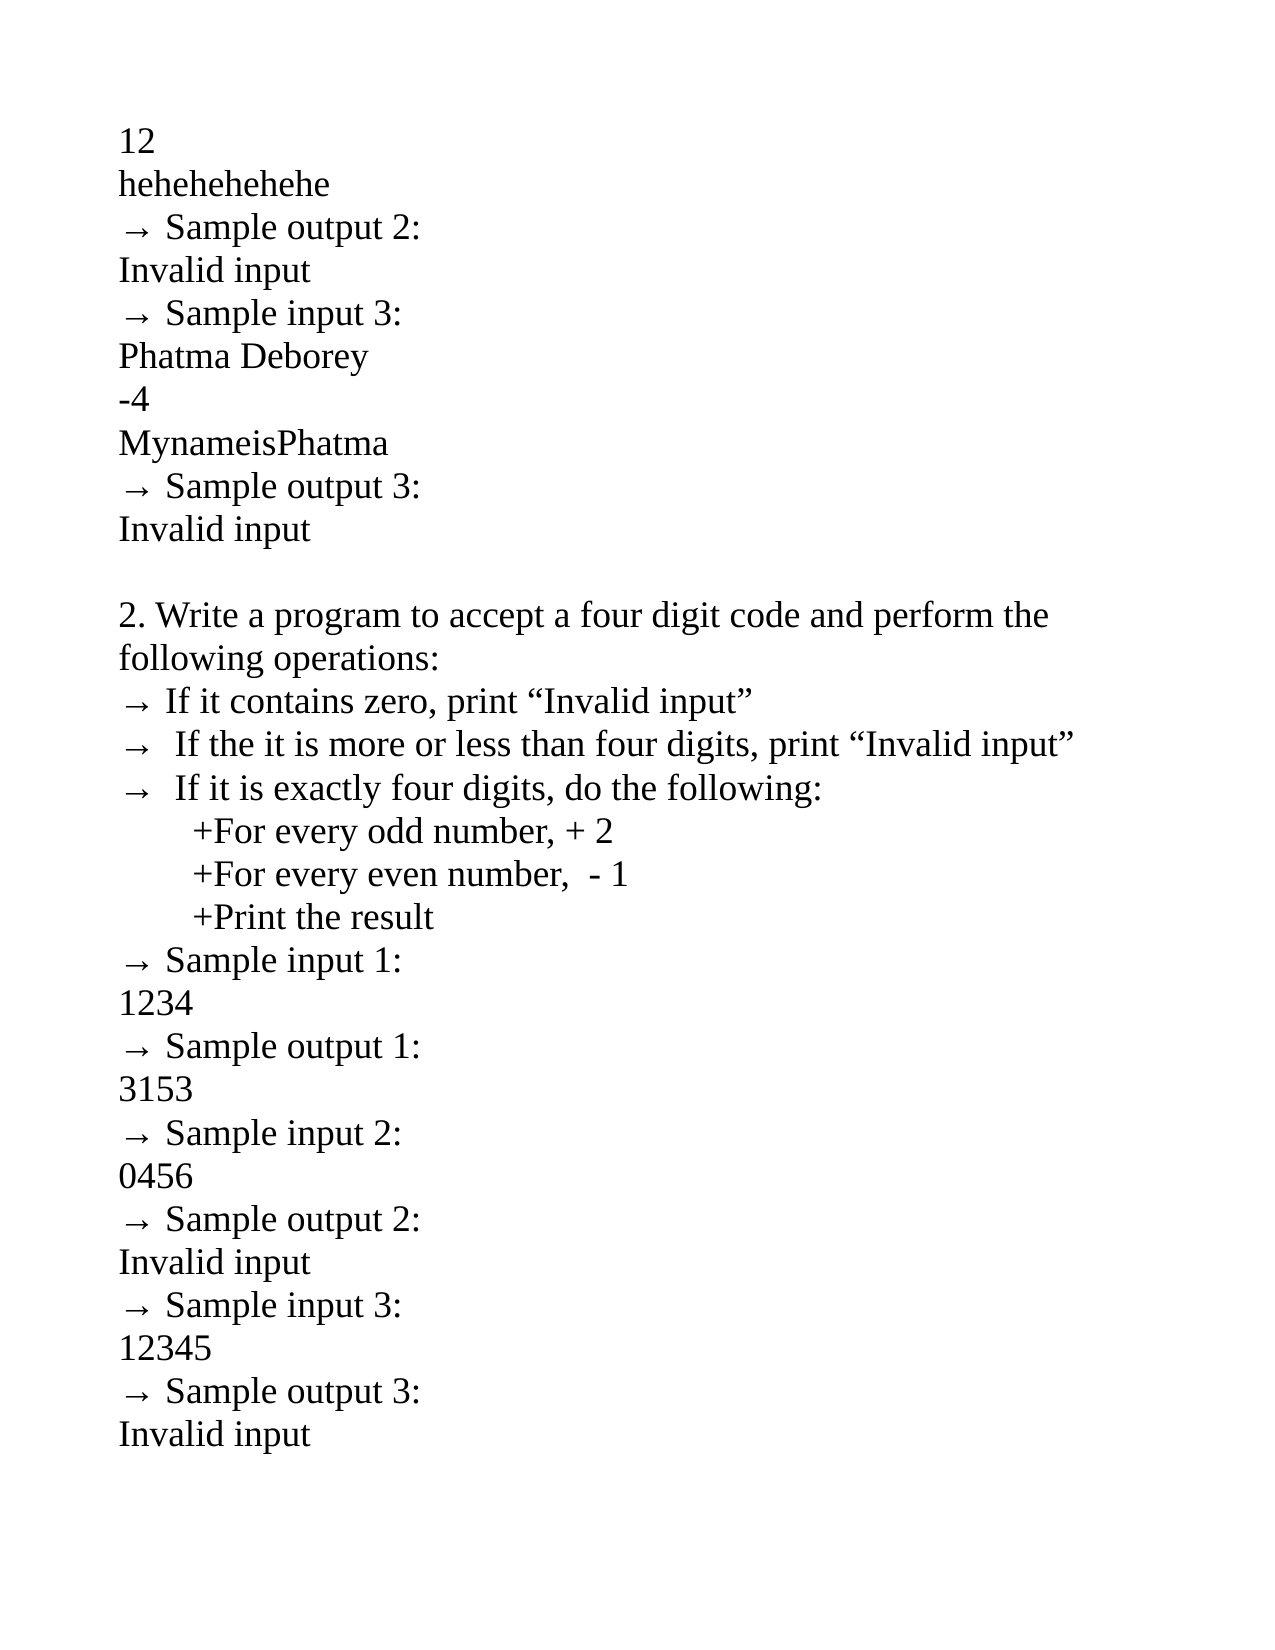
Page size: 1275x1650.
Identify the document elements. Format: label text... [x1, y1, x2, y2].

text → If the it is more or less than four digits, print “Invalid input” [118, 722, 1157, 765]
text +For every even number, - 1 [118, 851, 1157, 894]
text Invalid input [118, 247, 1157, 291]
text → Sample input 1: [118, 937, 1157, 981]
text 12 [118, 118, 1157, 161]
text 3153 [118, 1067, 1157, 1110]
text → Sample output 1: [118, 1024, 1157, 1067]
text → Sample output 2: [118, 204, 1157, 247]
text → Sample input 3: [118, 1282, 1157, 1326]
text +For every odd number, + 2 [118, 808, 1157, 851]
text 1234 [118, 981, 1157, 1024]
text → Sample output 3: [118, 1369, 1157, 1412]
text → If it contains zero, print “Invalid input” [118, 679, 1157, 722]
text 12345 [118, 1326, 1157, 1369]
text Invalid input [118, 506, 1157, 549]
text -4 [118, 377, 1157, 420]
text hehehehehehe [118, 161, 1157, 204]
text 2. Write a program to accept a four digit code and perform the following operations: [118, 592, 1157, 679]
text → Sample output 2: [118, 1196, 1157, 1239]
text Invalid input [118, 1412, 1157, 1455]
text MynameisPhatma [118, 420, 1157, 463]
text → If it is exactly four digits, do the following: [118, 765, 1157, 808]
text Invalid input [118, 1239, 1157, 1282]
text → Sample output 3: [118, 463, 1157, 506]
text → Sample input 3: [118, 291, 1157, 334]
text → Sample input 2: [118, 1110, 1157, 1153]
text Phatma Deborey [118, 334, 1157, 377]
text +Print the result [118, 894, 1157, 937]
text 0456 [118, 1153, 1157, 1196]
